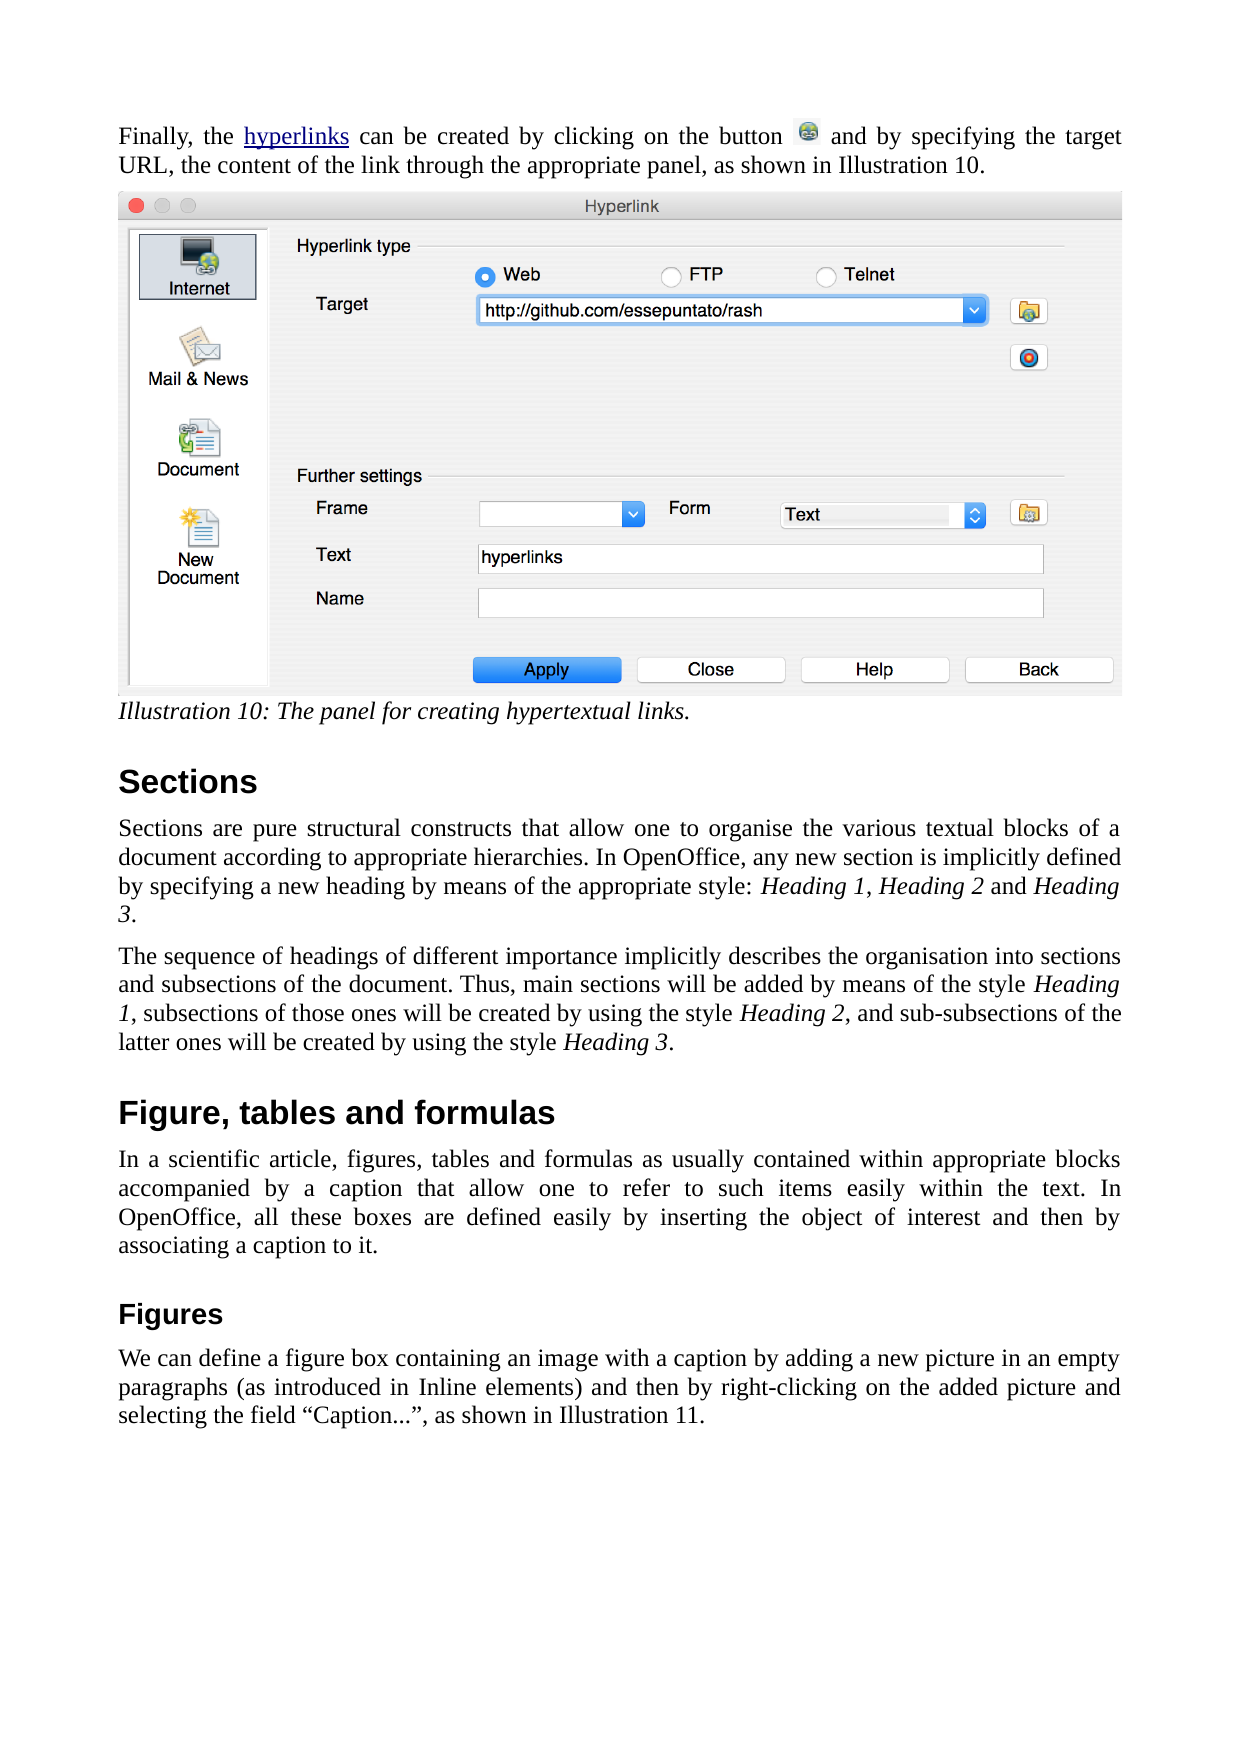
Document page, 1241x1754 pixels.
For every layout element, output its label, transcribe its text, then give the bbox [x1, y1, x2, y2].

text We can define a figure box containing an image with a caption by adding a new picture in an empty paragraphs (as introduced in Inline elements) and then by right-clicking on the added picture and selecting the field “Caption...”, as shown in Illustration 11. [118, 1343, 1122, 1429]
subtitle Figures [118, 1297, 1122, 1330]
picture [118, 191, 1123, 696]
subtitle Figure, tables and formulas [118, 1093, 1122, 1132]
text Sections are pure structural constructs that allow one to organise the various textual blocks of a document according to appropriate hierarchies. In OpenOffice, any new section is implicitly defined by specifying a new heading by means of the appropriate style: Heading 1, Heading 2 and Heading 3. [118, 813, 1122, 928]
picture [793, 118, 821, 145]
text The sequence of headings of different importance implicitly describes the organisation into sections and subsections of the document. Thus, main sections will be added by means of the style Heading 1, subsections of those ones will be created by using the style Heading 2, and sub-subsections of the latter ones will be created by using the style Heading 3. [118, 941, 1122, 1056]
text In a scientific article, figures, tables and formulas as usually contained within appropriate blocks accompanied by a caption that allow one to refer to such items easily within the text. In OpenOffice, all these boxes are defined easily by inserting the object of interest and then by associating a caption to it. [118, 1144, 1122, 1259]
text Illustration 10: The panel for creating hypertextual links. [118, 696, 1122, 724]
text Finally, the hyperlinks can be created by clicking on the button and by specifying the target URL, the content of the link through the appropriate panel, as shown in Illustration 10. [118, 118, 1122, 179]
subtitle Sections [118, 762, 1122, 801]
